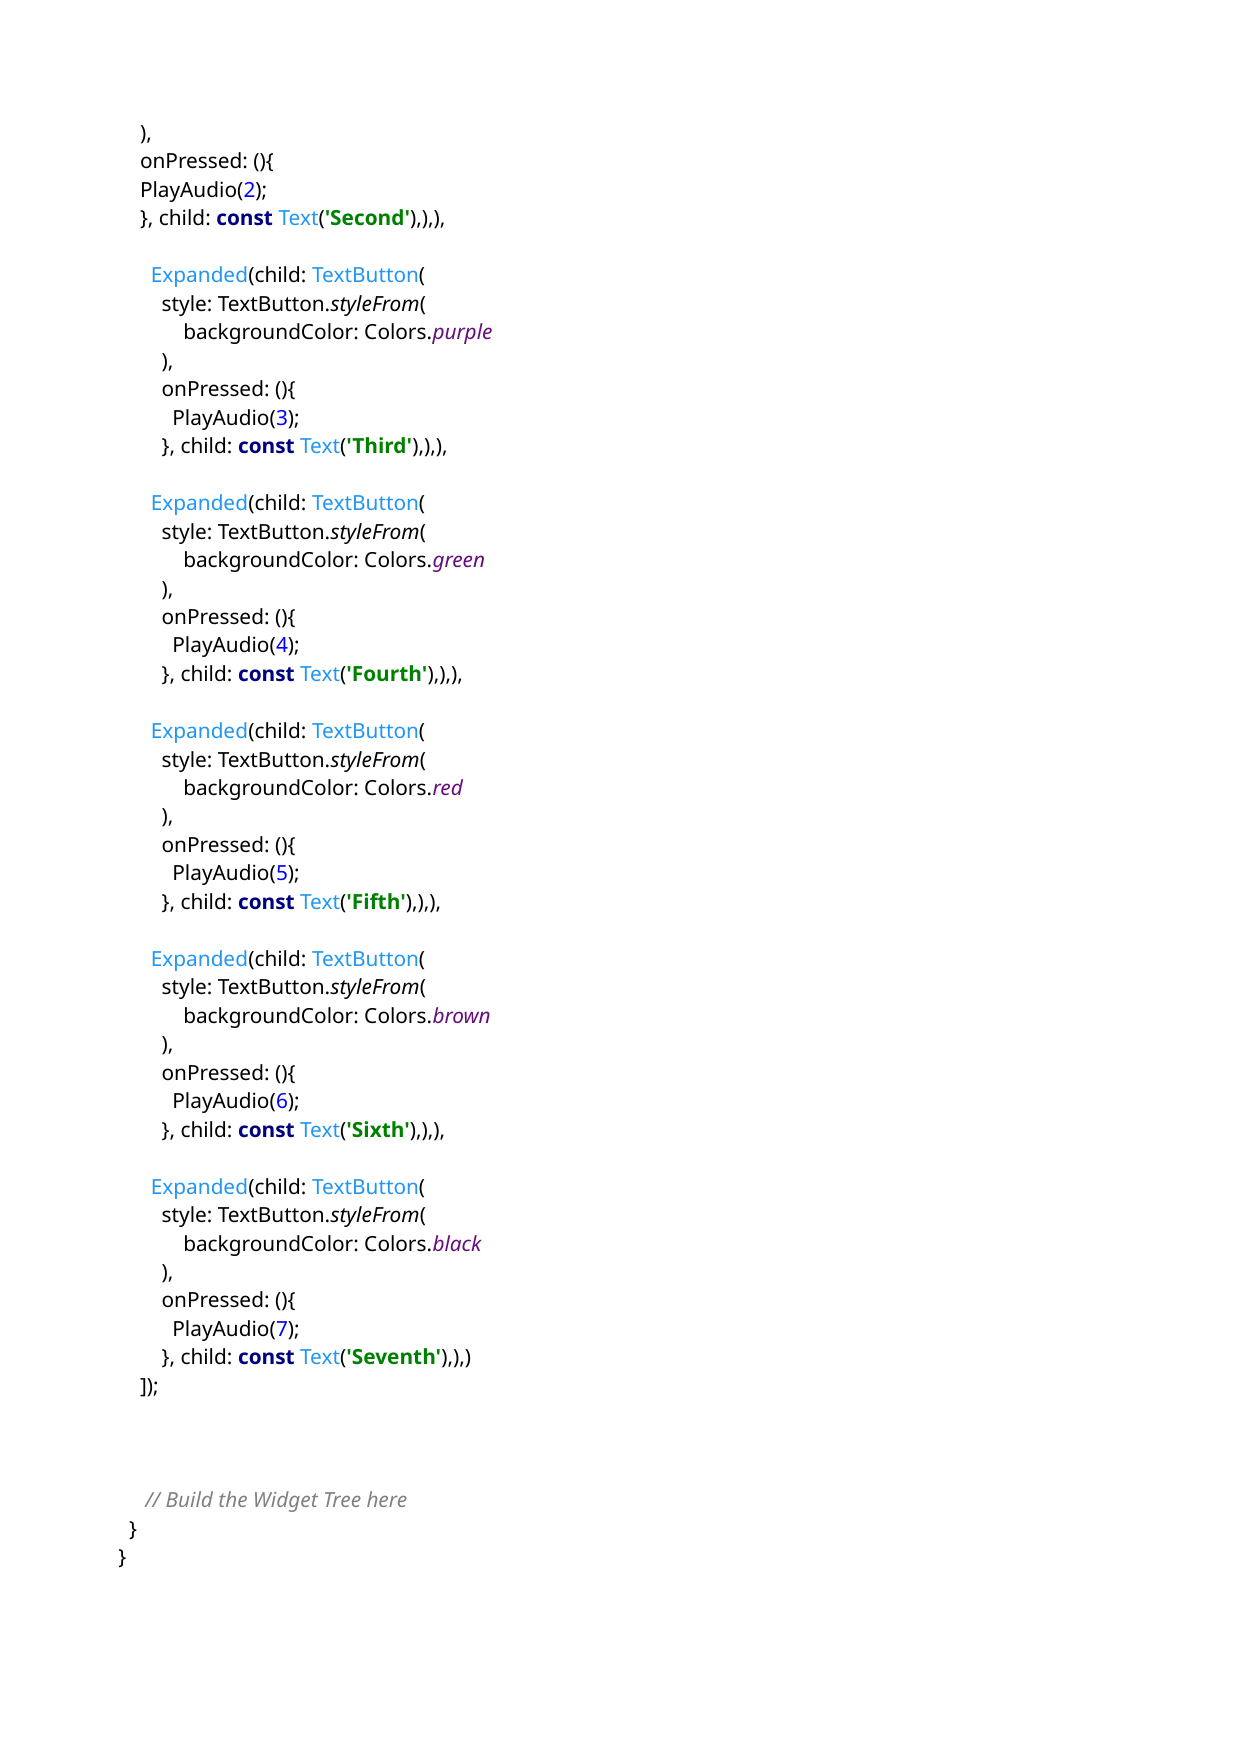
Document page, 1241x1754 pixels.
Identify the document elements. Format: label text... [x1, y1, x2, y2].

text ), onPressed: (){ PlayAudio(2); }, child: const Text('Second'),),), Expanded(child: TextButton( style: TextButton.styleFrom( backgroundColor: Colors.purple ), onPressed: (){ PlayAudio(3); }, child: const Text('Third'),),), Expanded(child: TextButton( style: TextButton.styleFrom( backgroundColor: Colors.green ), onPressed: (){ PlayAudio(4); }, child: const Text('Fourth'),),), Expanded(child: TextButton( style: TextButton.styleFrom( backgroundColor: Colors.red ), onPressed: (){ PlayAudio(5); }, child: const Text('Fifth'),),), Expanded(child: TextButton( style: TextButton.styleFrom( backgroundColor: Colors.brown ), onPressed: (){ PlayAudio(6); }, child: const Text('Sixth'),),), Expanded(child: TextButton( style: TextButton.styleFrom( backgroundColor: Colors.black ), onPressed: (){ PlayAudio(7); }, child: const Text('Seventh'),),) ]); // Build the Widget Tree here } } [118, 118, 1122, 1571]
